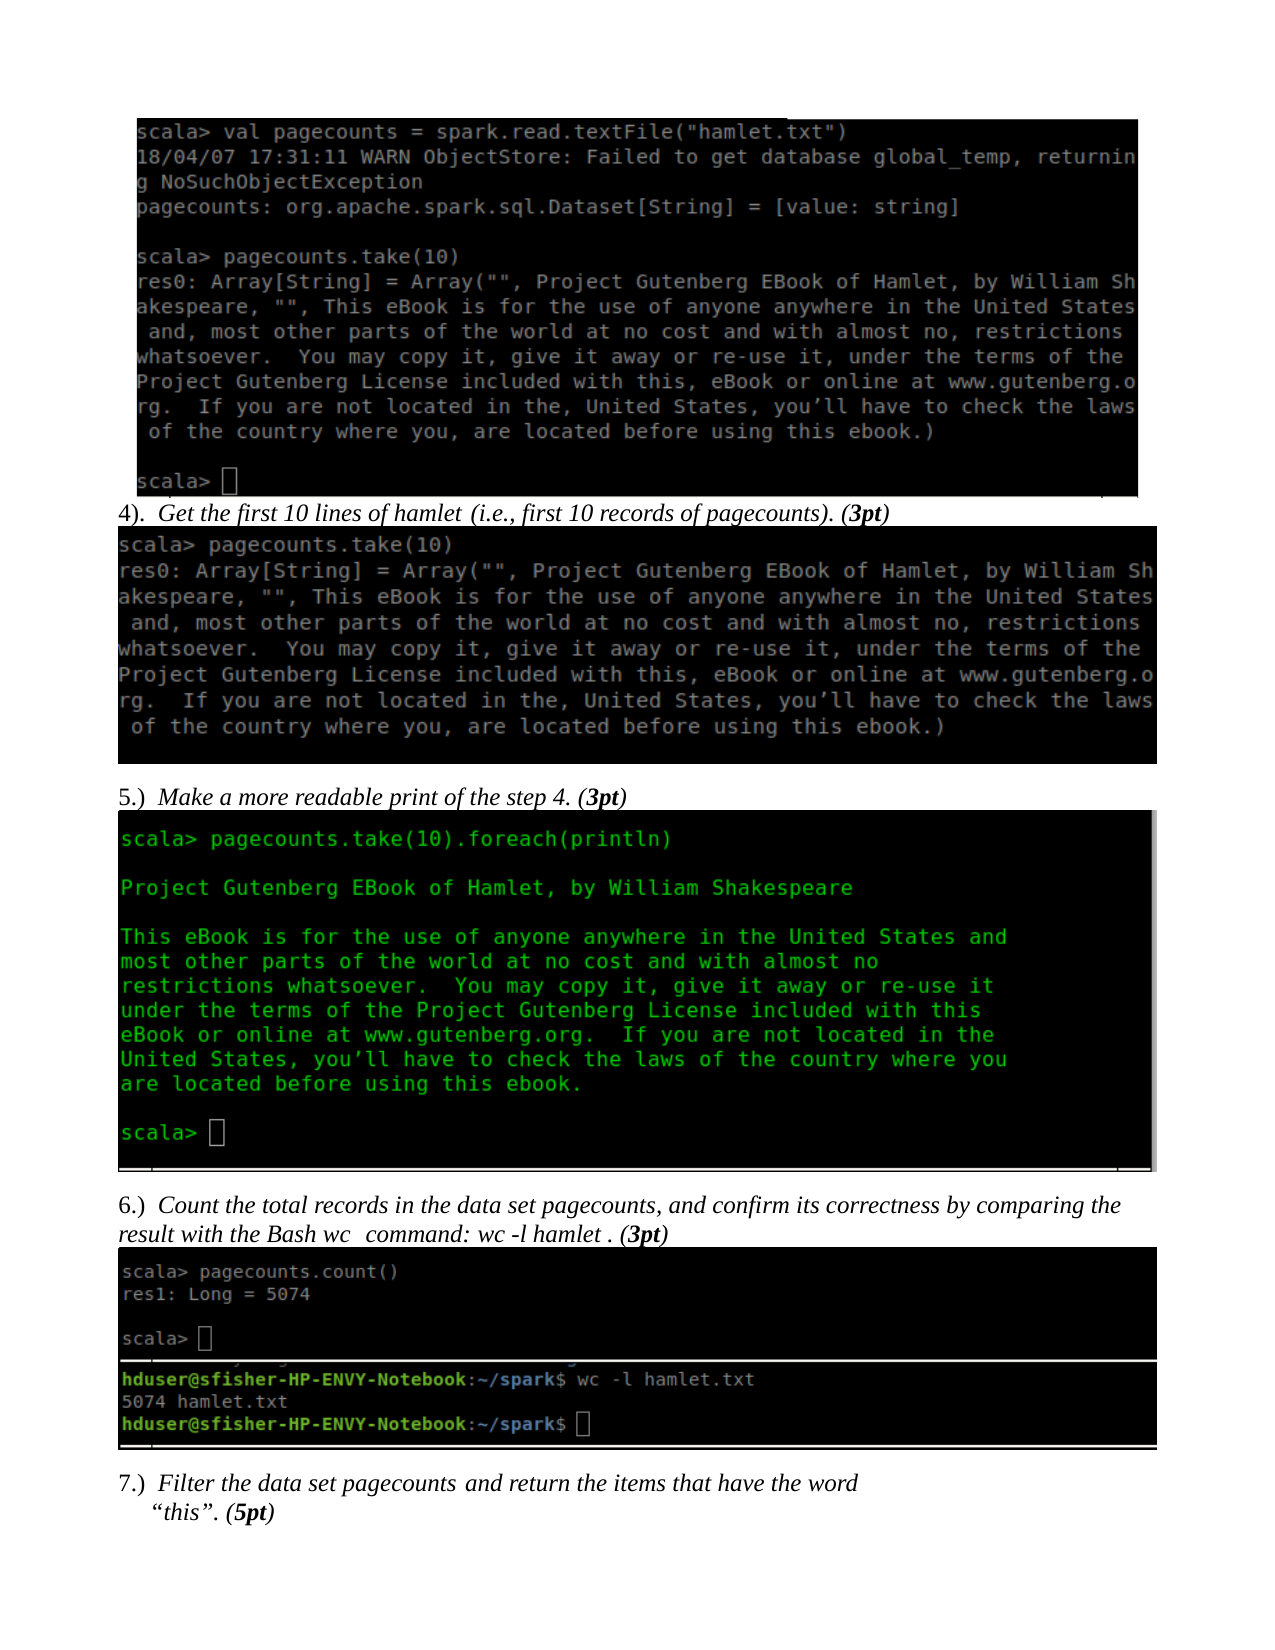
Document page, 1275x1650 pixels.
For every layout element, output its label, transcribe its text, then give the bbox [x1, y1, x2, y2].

picture [118, 526, 1157, 764]
picture [136, 118, 1139, 498]
picture [118, 810, 1157, 1172]
list 7.) Filter the data set pagecounts and return the items that have the word [118, 1468, 1157, 1497]
picture [118, 1247, 1157, 1450]
text “this”. (5pt) [118, 1497, 1157, 1525]
list 5.) Make a more readable print of the step 4. (3pt) [118, 782, 1157, 810]
list 6.) Count the total records in the data set pagecounts, and confirm its correctness by comparing the result with the Bash wc command: wc -l hamlet . (3pt) [118, 1190, 1157, 1247]
list 4). Get the first 10 lines of hamlet (i.e., first 10 records of pagecounts). (3pt) [118, 118, 1157, 526]
